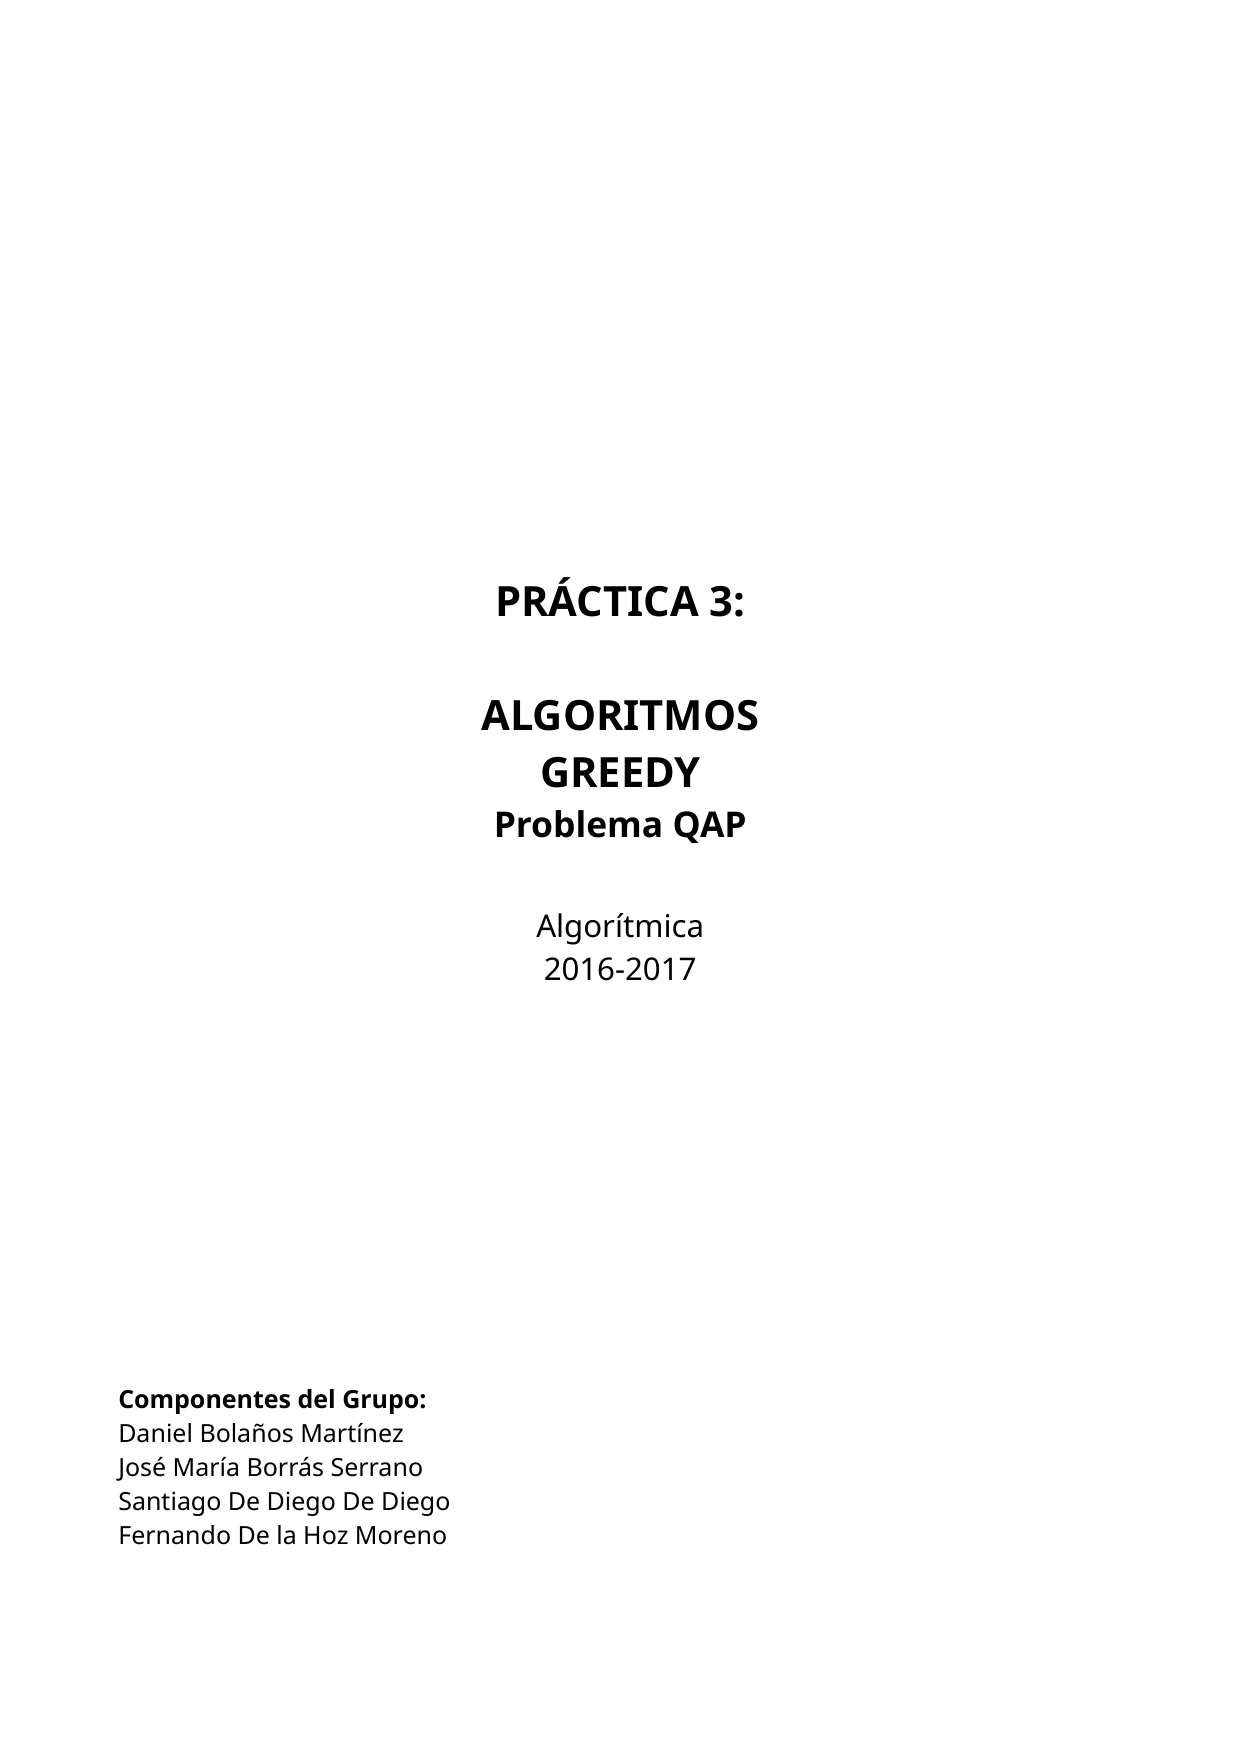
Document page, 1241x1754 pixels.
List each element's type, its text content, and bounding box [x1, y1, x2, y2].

text 2016-2017 [118, 947, 1122, 989]
text Fernando De la Hoz Moreno [118, 1518, 1122, 1552]
text Componentes del Grupo: [118, 1381, 1122, 1416]
text Santiago De Diego De Diego [118, 1484, 1122, 1518]
text Problema QAP [118, 799, 1122, 848]
text Daniel Bolaños Martínez [118, 1416, 1122, 1449]
text José María Borrás Serrano [118, 1449, 1122, 1484]
text GREEDY [118, 743, 1122, 799]
text Algorítmica [118, 904, 1122, 947]
text ALGORITMOS [118, 686, 1122, 743]
text PRÁCTICA 3: [118, 572, 1122, 629]
